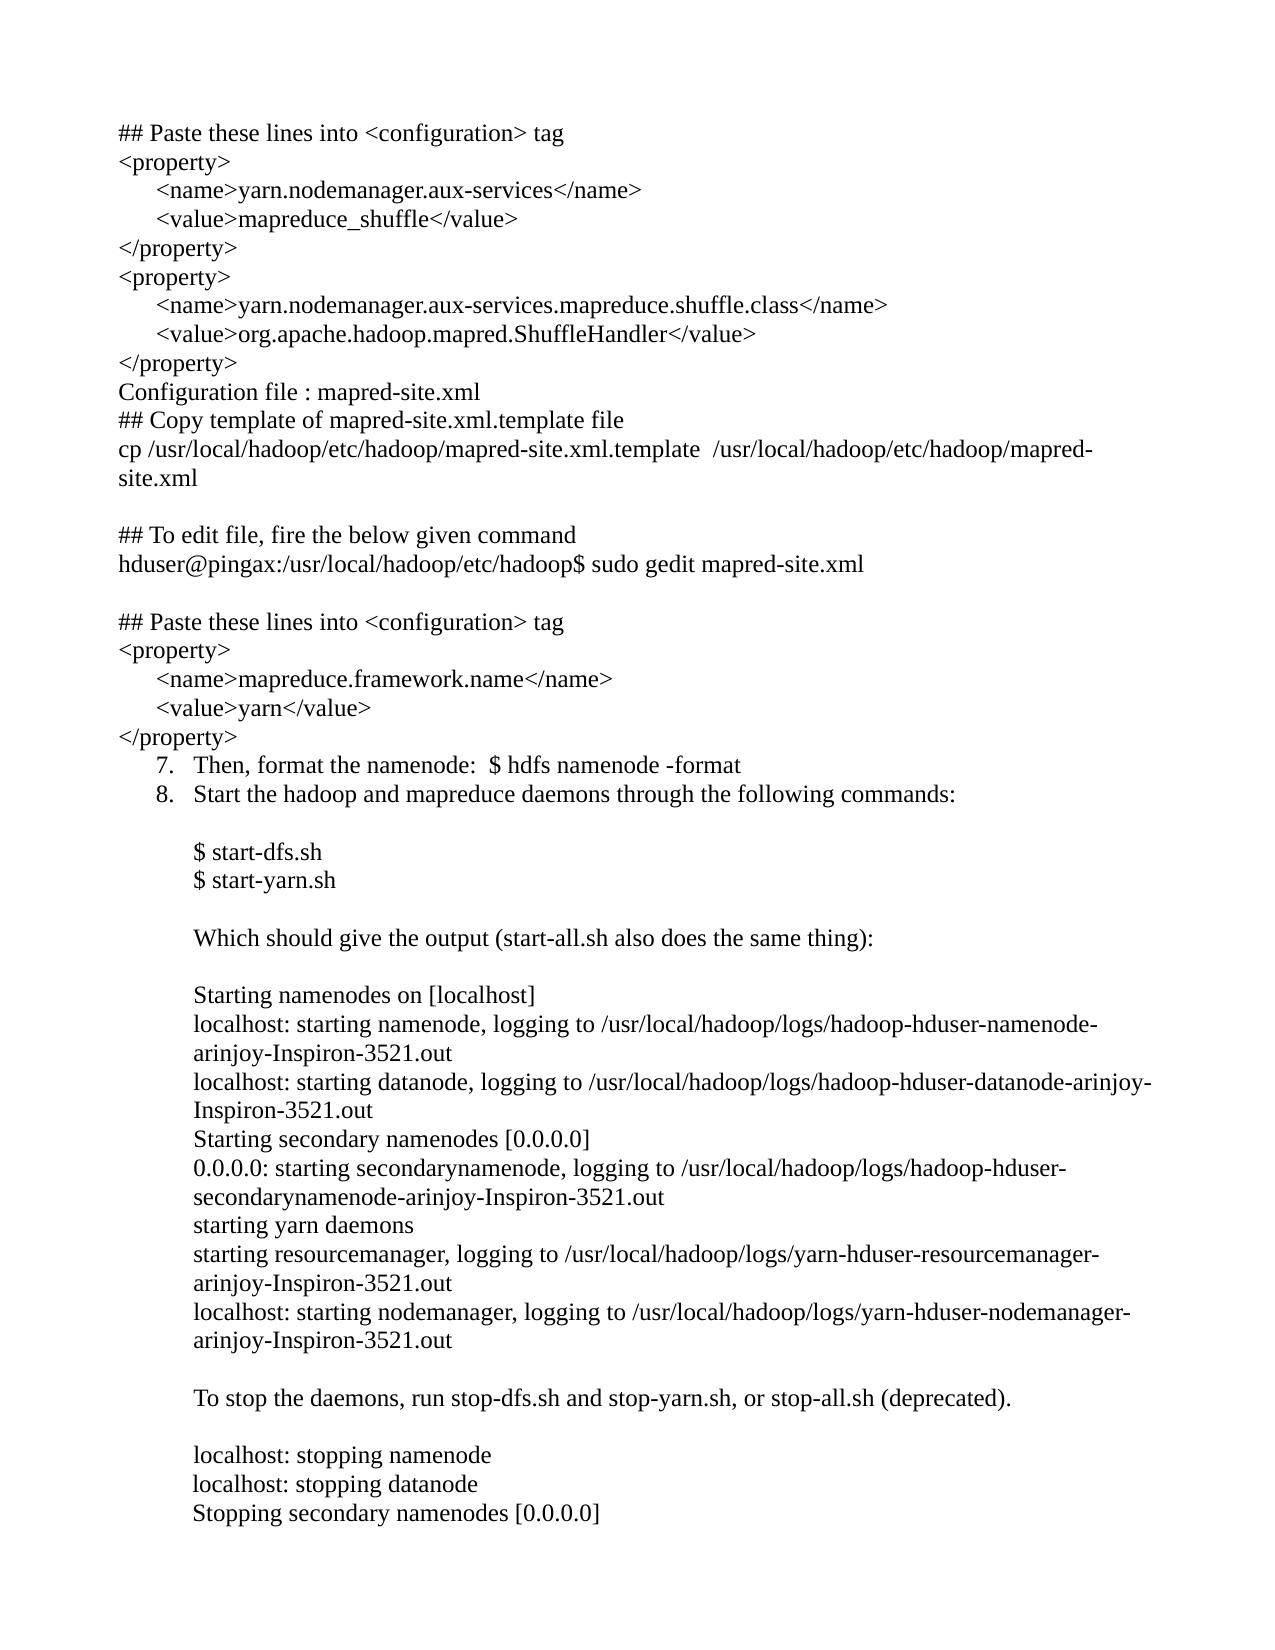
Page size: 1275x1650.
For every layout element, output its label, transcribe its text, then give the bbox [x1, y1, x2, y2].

list $ start-yarn.sh [156, 866, 1157, 894]
text ## To edit file, fire the below given command [118, 521, 1157, 549]
text <name>yarn.nodemanager.aux-services.mapreduce.shuffle.class</name> [118, 291, 1157, 319]
list starting resourcemanager, logging to /usr/local/hadoop/logs/yarn-hduser-resourcemanager-arinjoy-Inspiron-3521.out [156, 1239, 1157, 1297]
list localhost: starting datanode, logging to /usr/local/hadoop/logs/hadoop-hduser-datanode-arinjoy-Inspiron-3521.out [156, 1067, 1157, 1124]
list Then, format the namenode: $ hdfs namenode -format [156, 751, 1157, 779]
list To stop the daemons, run stop-dfs.sh and stop-yarn.sh, or stop-all.sh (deprecated). [156, 1383, 1157, 1412]
text </property> [118, 233, 1157, 262]
list localhost: starting nodemanager, logging to /usr/local/hadoop/logs/yarn-hduser-nodemanager-arinjoy-Inspiron-3521.out [156, 1297, 1157, 1354]
text Configuration file : mapred-site.xml [118, 377, 1157, 406]
list Starting secondary namenodes [0.0.0.0] [156, 1124, 1157, 1153]
text ## Paste these lines into <configuration> tag [118, 118, 1157, 147]
list Which should give the output (start-all.sh also does the same thing): [156, 923, 1157, 952]
text ## Copy template of mapred-site.xml.template file [118, 406, 1157, 434]
text <value>mapreduce_shuffle</value> [118, 204, 1157, 233]
text Stopping secondary namenodes [0.0.0.0] [118, 1498, 1157, 1527]
text cp /usr/local/hadoop/etc/hadoop/mapred-site.xml.template /usr/local/hadoop/etc/hadoop/mapred-site.xml [118, 434, 1157, 492]
list localhost: stopping namenode [156, 1441, 1157, 1469]
text ## Paste these lines into <configuration> tag [118, 607, 1157, 636]
text hduser@pingax:/usr/local/hadoop/etc/hadoop$ sudo gedit mapred-site.xml [118, 549, 1157, 578]
text <name>yarn.nodemanager.aux-services</name> [118, 176, 1157, 204]
text <name>mapreduce.framework.name</name> [118, 664, 1157, 693]
text </property> [118, 348, 1157, 377]
text <value>yarn</value> [118, 693, 1157, 722]
text </property> [118, 722, 1157, 751]
text <property> [118, 147, 1157, 176]
text <property> [118, 262, 1157, 291]
list starting yarn daemons [156, 1211, 1157, 1239]
list 0.0.0.0: starting secondarynamenode, logging to /usr/local/hadoop/logs/hadoop-hduser-secondarynamenode-arinjoy-Inspiron-3521.out [156, 1153, 1157, 1211]
list $ start-dfs.sh [156, 837, 1157, 866]
text localhost: stopping datanode [118, 1469, 1157, 1498]
text <value>org.apache.hadoop.mapred.ShuffleHandler</value> [118, 319, 1157, 348]
list localhost: starting namenode, logging to /usr/local/hadoop/logs/hadoop-hduser-namenode-arinjoy-Inspiron-3521.out [156, 1009, 1157, 1067]
text <property> [118, 636, 1157, 664]
list Start the hadoop and mapreduce daemons through the following commands: [156, 779, 1157, 808]
list Starting namenodes on [localhost] [156, 981, 1157, 1009]
